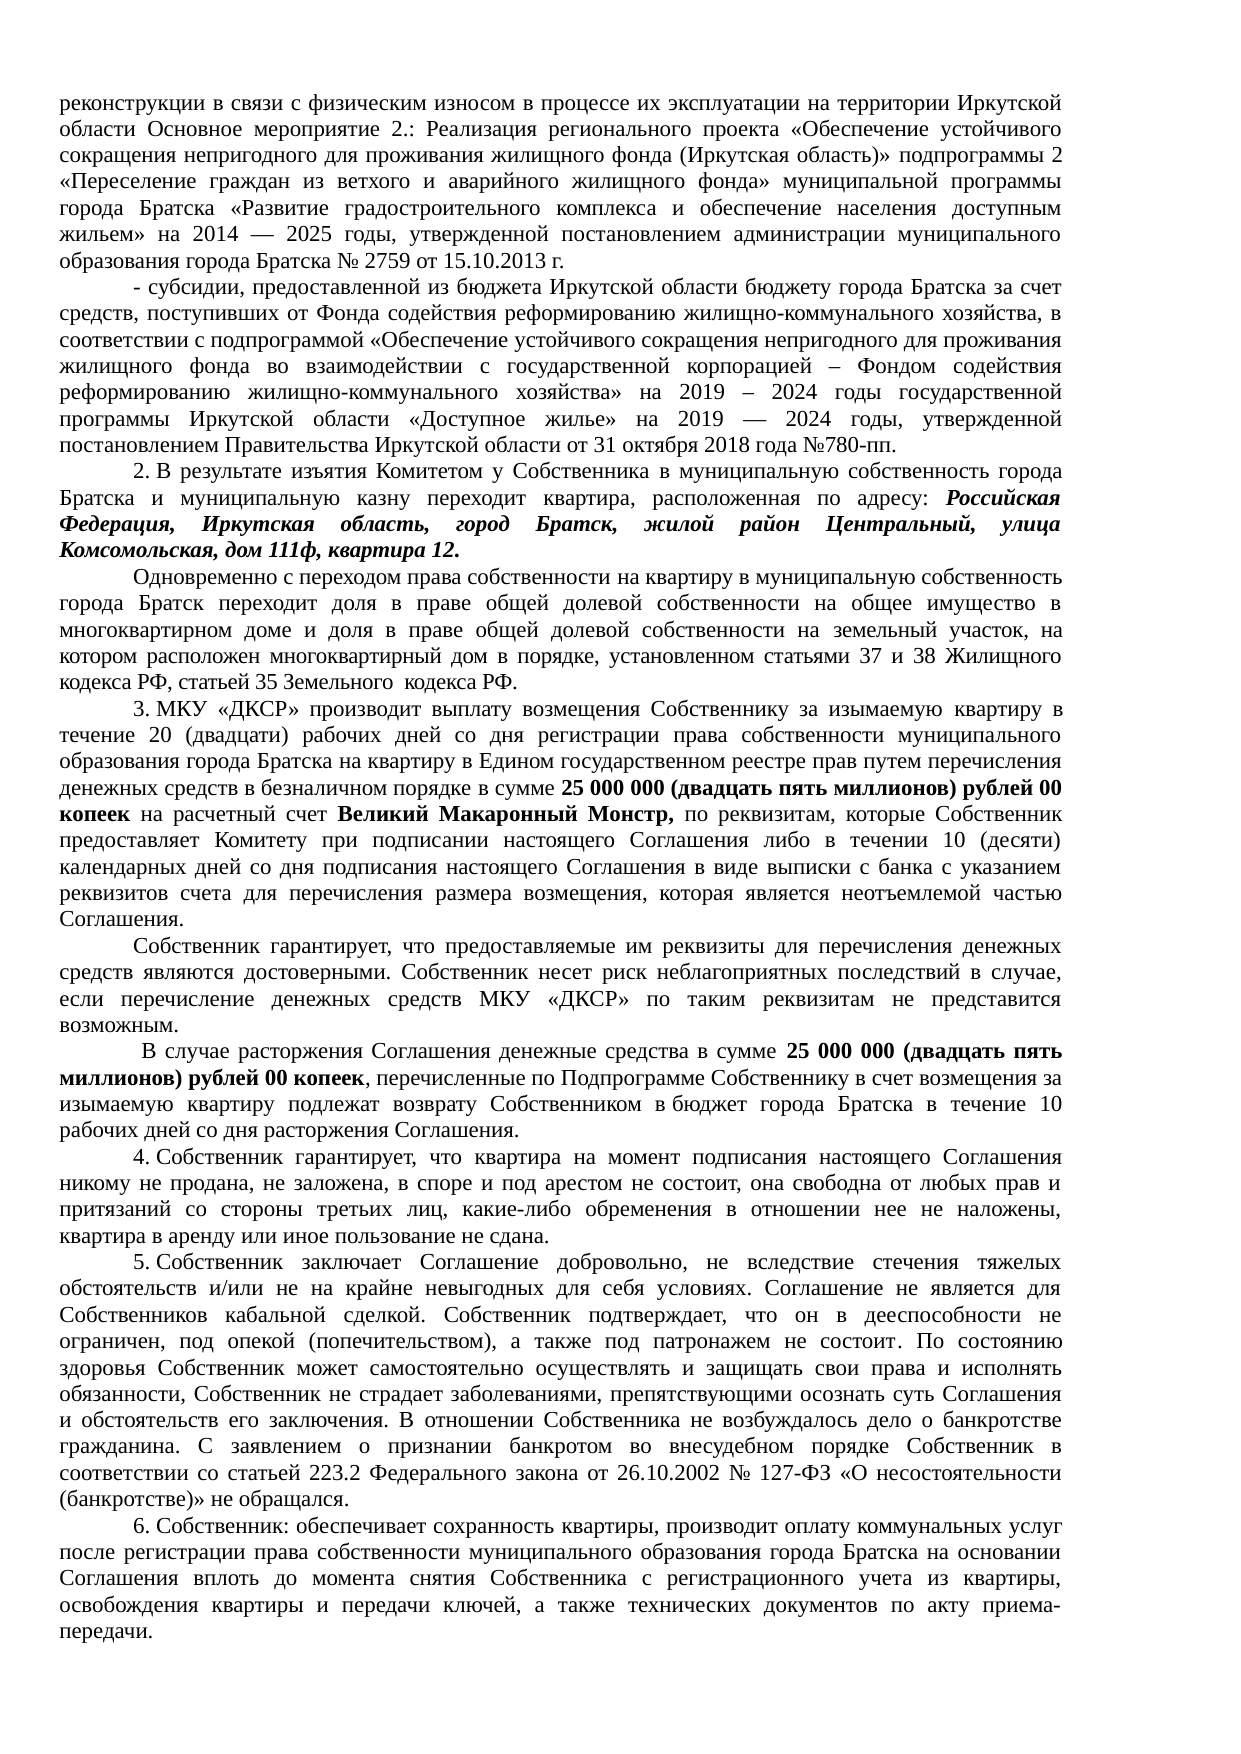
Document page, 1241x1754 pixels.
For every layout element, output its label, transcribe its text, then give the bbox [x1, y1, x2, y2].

text 2. В результате изъятия Комитетом у Собственника в муниципальную собственность города Братска и муниципальную казну переходит квартира, расположенная по адресу: Российская Федерация, Иркутская область, город Братск, жилой район Центральный, улица Комсомольская, дом 111ф, квартира 12. [59, 457, 1063, 563]
text реконструкции в связи с физическим износом в процессе их эксплуатации на территории Иркутской области Основное мероприятие 2.: Реализация регионального проекта «Обеспечение устойчивого сокращения непригодного для проживания жилищного фонда (Иркутская область)» подпрограммы 2 «Переселение граждан из ветхого и аварийного жилищного фонда» муниципальной программы города Братска «Развитие градостроительного комплекса и обеспечение населения доступным жильем» на 2014 — 2025 годы, утвержденной постановлением администрации муниципального образования города Братска № 2759 от 15.10.2013 г. [59, 88, 1063, 273]
text - субсидии, предоставленной из бюджета Иркутской области бюджету города Братска за счет средств, поступивших от Фонда содействия реформированию жилищно-коммунального хозяйства, в соответствии с подпрограммой «Обеспечение устойчивого сокращения непригодного для проживания жилищного фонда во взаимодействии с государственной корпорацией – Фондом содействия реформированию жилищно-коммунального хозяйства» на 2019 – 2024 годы государственной программы Иркутской области «Доступное жилье» на 2019 — 2024 годы, утвержденной постановлением Правительства Иркутской области от 31 октября 2018 года №780-пп. [59, 273, 1063, 457]
text Одновременно с переходом права собственности на квартиру в муниципальную собственность города Братск переходит доля в праве общей долевой собственности на общее имущество в многоквартирном доме и доля в праве общей долевой собственности на земельный участок, на котором расположен многоквартирный дом в порядке, установленном статьями 37 и 38 Жилищного кодекса РФ, статьей 35 Земельного кодекса РФ. [59, 563, 1063, 695]
text 4. Собственник гарантирует, что квартира на момент подписания настоящего Соглашения никому не продана, не заложена, в споре и под арестом не состоит, она свободна от любых прав и притязаний со стороны третьих лиц, какие-либо обременения в отношении нее не наложены, квартира в аренду или иное пользование не сдана. [59, 1143, 1063, 1248]
text 3. МКУ «ДКСР» производит выплату возмещения Собственнику за изымаемую квартиру в течение 20 (двадцати) рабочих дней со дня регистрации права собственности муниципального образования города Братска на квартиру в Едином государственном реестре прав путем перечисления денежных средств в безналичном порядке в сумме 25 000 000 (двадцать пять миллионов) рублей 00 копеек на расчетный счет Великий Макаронный Монстр, по реквизитам, которые Собственник предоставляет Комитету при подписании настоящего Соглашения либо в течении 10 (десяти) календарных дней со дня подписания настоящего Соглашения в виде выписки с банка с указанием реквизитов счета для перечисления размера возмещения, которая является неотъемлемой частью Соглашения. [59, 695, 1063, 932]
text В случае расторжения Соглашения денежные средства в сумме 25 000 000 (двадцать пять миллионов) рублей 00 копеек, перечисленные по Подпрограмме Собственнику в счет возмещения за изымаемую квартиру подлежат возврату Собственником в бюджет города Братска в течение 10 рабочих дней со дня расторжения Соглашения. [59, 1037, 1063, 1143]
text Собственник гарантирует, что предоставляемые им реквизиты для перечисления денежных средств являются достоверными. Собственник несет риск неблагоприятных последствий в случае, если перечисление денежных средств МКУ «ДКСР» по таким реквизитам не представится возможным. [59, 932, 1063, 1037]
text 6. Собственник: обеспечивает сохранность квартиры, производит оплату коммунальных услуг после регистрации права собственности муниципального образования города Братска на основании Соглашения вплоть до момента снятия Собственника с регистрационного учета из квартиры, освобождения квартиры и передачи ключей, а также технических документов по акту приема-передачи. [59, 1512, 1063, 1643]
text 5. Собственник заключает Соглашение добровольно, не вследствие стечения тяжелых обстоятельств и/или не на крайне невыгодных для себя условиях. Соглашение не является для Собственников кабальной сделкой. Собственник подтверждает, что он в дееспособности не ограничен, под опекой (попечительством), а также под патронажем не состоит. По состоянию здоровья Собственник может самостоятельно осуществлять и защищать свои права и исполнять обязанности, Собственник не страдает заболеваниями, препятствующими осознать суть Соглашения и обстоятельств его заключения. В отношении Собственника не возбуждалось дело о банкротстве гражданина. С заявлением о признании банкротом во внесудебном порядке Собственник в соответствии со статьей 223.2 Федерального закона от 26.10.2002 № 127-ФЗ «О несостоятельности (банкротстве)» не обращался. [59, 1248, 1063, 1512]
